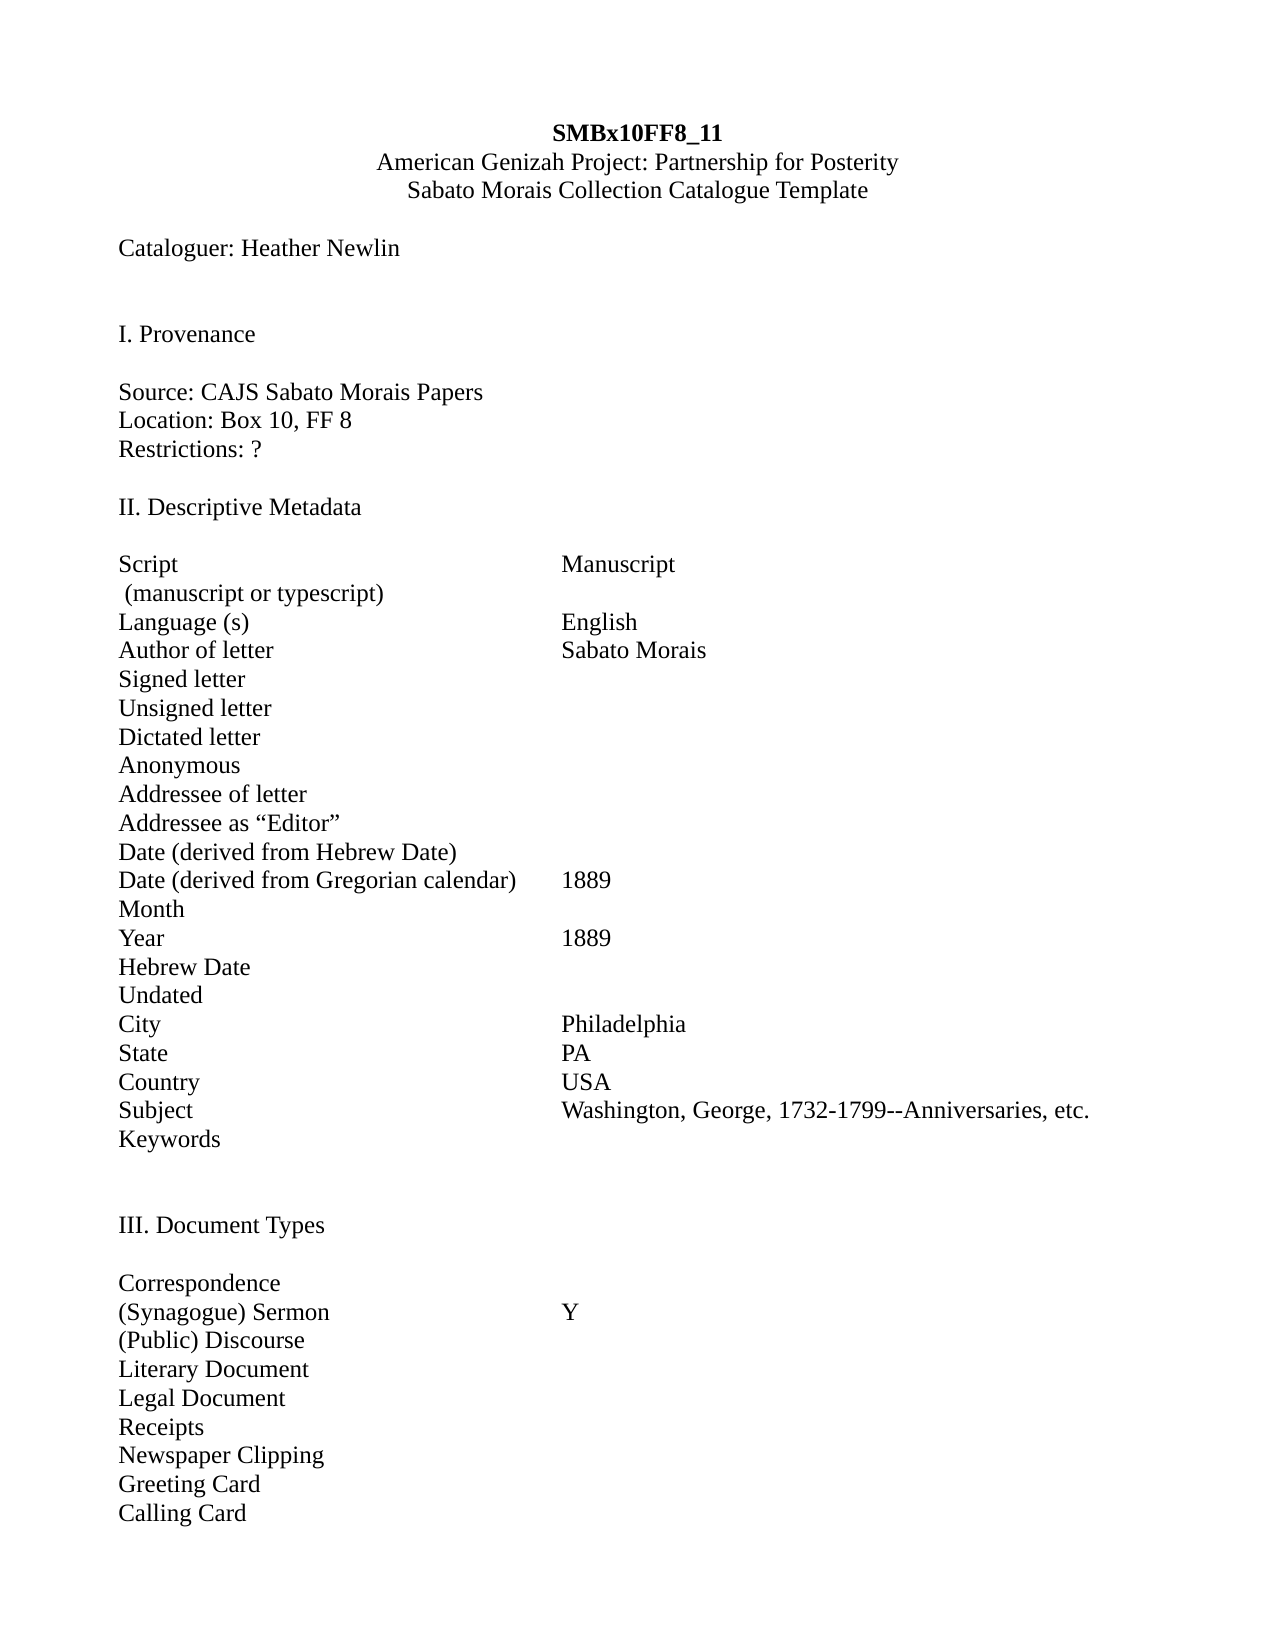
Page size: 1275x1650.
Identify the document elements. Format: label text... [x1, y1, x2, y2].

text Year 1889 [118, 923, 1157, 952]
text Receipts [118, 1412, 1157, 1441]
text Keywords [118, 1124, 1157, 1153]
text Dictated letter [118, 722, 1157, 751]
text Author of letter Sabato Morais [118, 636, 1157, 664]
text Month [118, 894, 1157, 923]
text Cataloguer: Heather Newlin [118, 233, 1157, 262]
text (manuscript or typescript) [118, 578, 1157, 607]
text Literary Document [118, 1354, 1157, 1383]
text Addressee of letter [118, 779, 1157, 808]
text Script Manuscript [118, 549, 1157, 578]
text Calling Card [118, 1498, 1157, 1527]
text (Synagogue) Sermon Y [118, 1297, 1157, 1326]
text Date (derived from Gregorian calendar) 1889 [118, 866, 1157, 894]
text Correspondence [118, 1268, 1157, 1297]
text Subject Washington, George, 1732-1799--Anniversaries, etc. [118, 1096, 1157, 1124]
text Date (derived from Hebrew Date) [118, 837, 1157, 866]
text State PA [118, 1038, 1157, 1067]
text Newspaper Clipping [118, 1441, 1157, 1469]
text SMBx10FF8_11 [118, 118, 1157, 147]
text City Philadelphia [118, 1009, 1157, 1038]
text Addressee as “Editor” [118, 808, 1157, 837]
text (Public) Discourse [118, 1326, 1157, 1354]
text American Genizah Project: Partnership for Posterity [118, 147, 1157, 176]
text Source: CAJS Sabato Morais Papers [118, 377, 1157, 406]
text Language (s) English [118, 607, 1157, 636]
text Legal Document [118, 1383, 1157, 1412]
text Greeting Card [118, 1469, 1157, 1498]
text Sabato Morais Collection Catalogue Template [118, 176, 1157, 204]
text III. Document Types [118, 1211, 1157, 1239]
text Location: Box 10, FF 8 [118, 406, 1157, 434]
text Anonymous [118, 751, 1157, 779]
text Undated [118, 981, 1157, 1009]
text Hebrew Date [118, 952, 1157, 981]
text Unsigned letter [118, 693, 1157, 722]
text I. Provenance [118, 319, 1157, 348]
text Restrictions: ? [118, 434, 1157, 463]
text II. Descriptive Metadata [118, 492, 1157, 521]
text Country USA [118, 1067, 1157, 1096]
text Signed letter [118, 664, 1157, 693]
